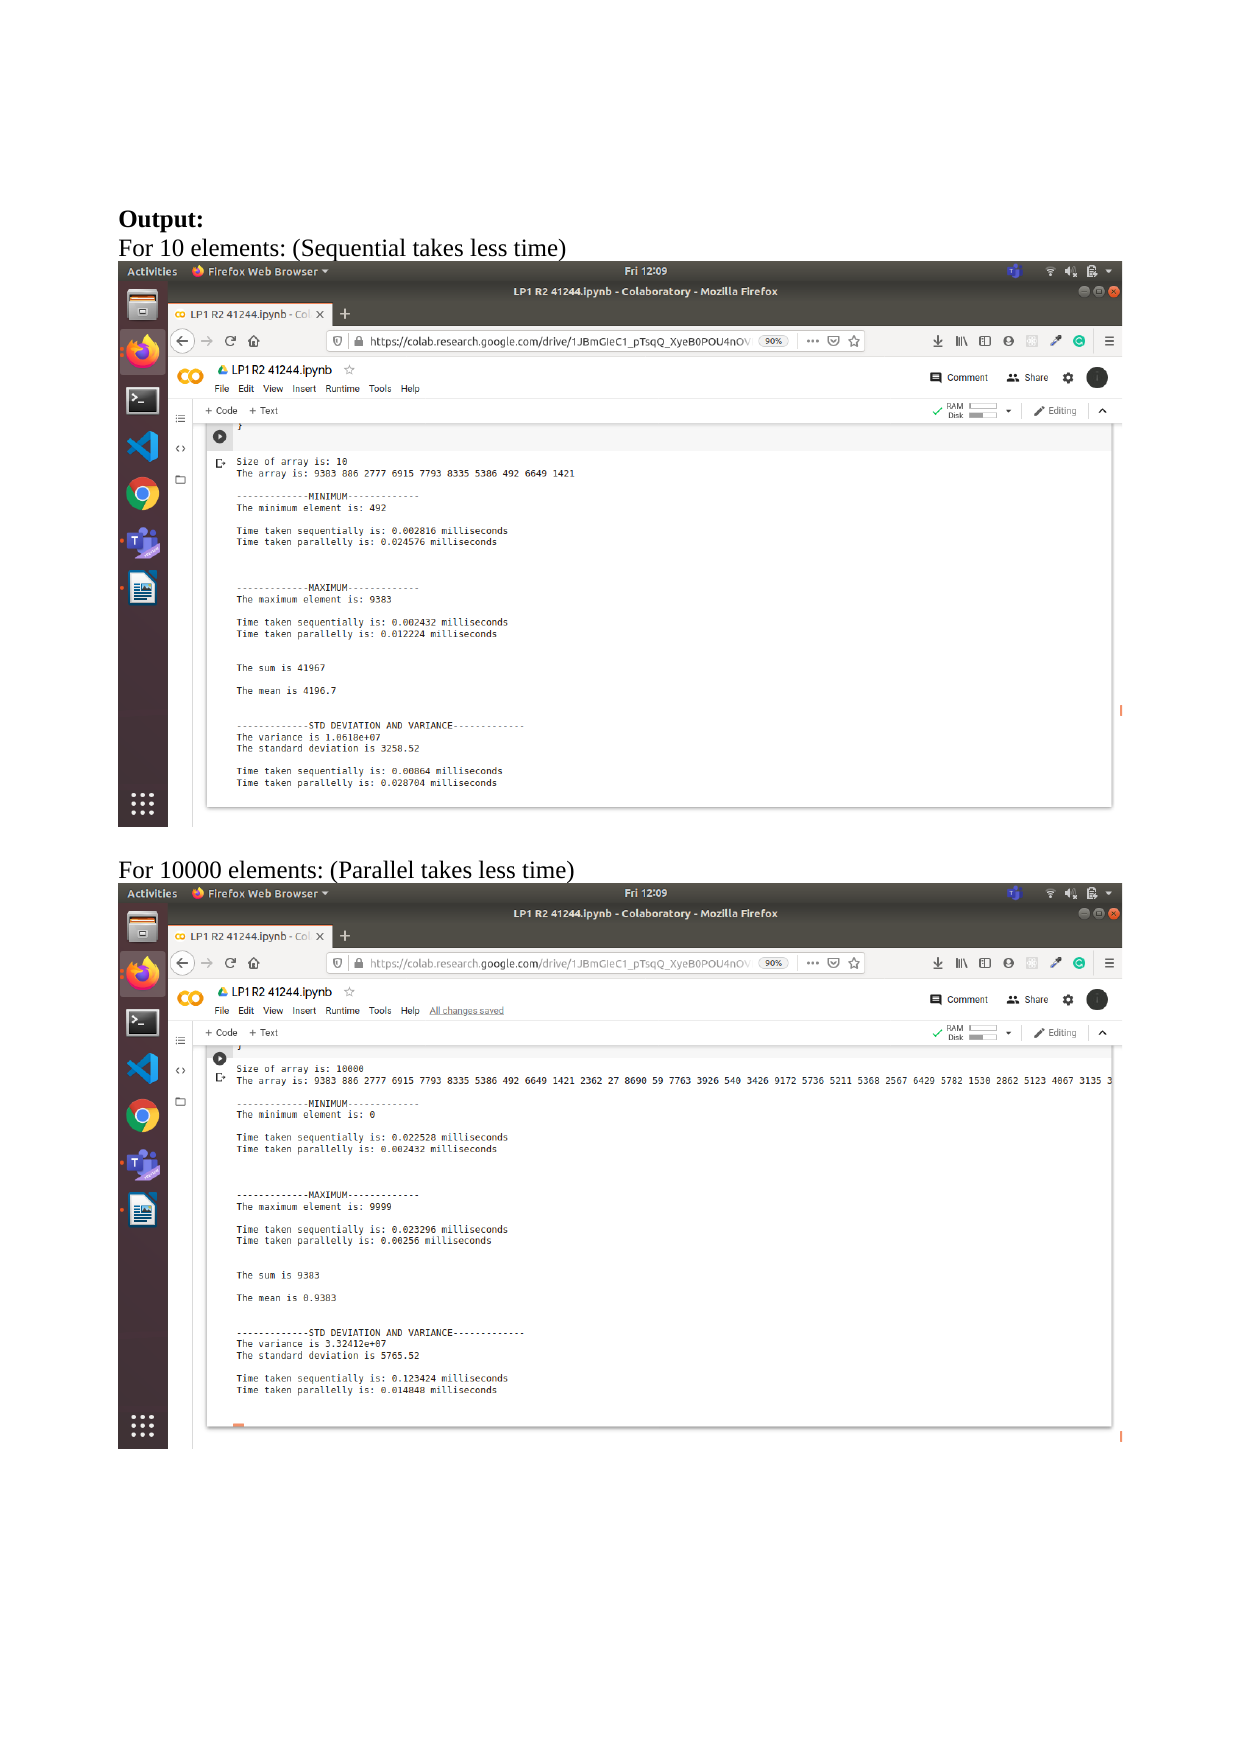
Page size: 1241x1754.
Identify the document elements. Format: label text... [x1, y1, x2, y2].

text Output: [118, 204, 1122, 233]
text For 10000 elements: (Parallel takes less time) [118, 855, 1122, 883]
picture [118, 883, 1123, 1449]
text For 10 elements: (Sequential takes less time) [118, 233, 1122, 261]
picture [118, 261, 1123, 827]
